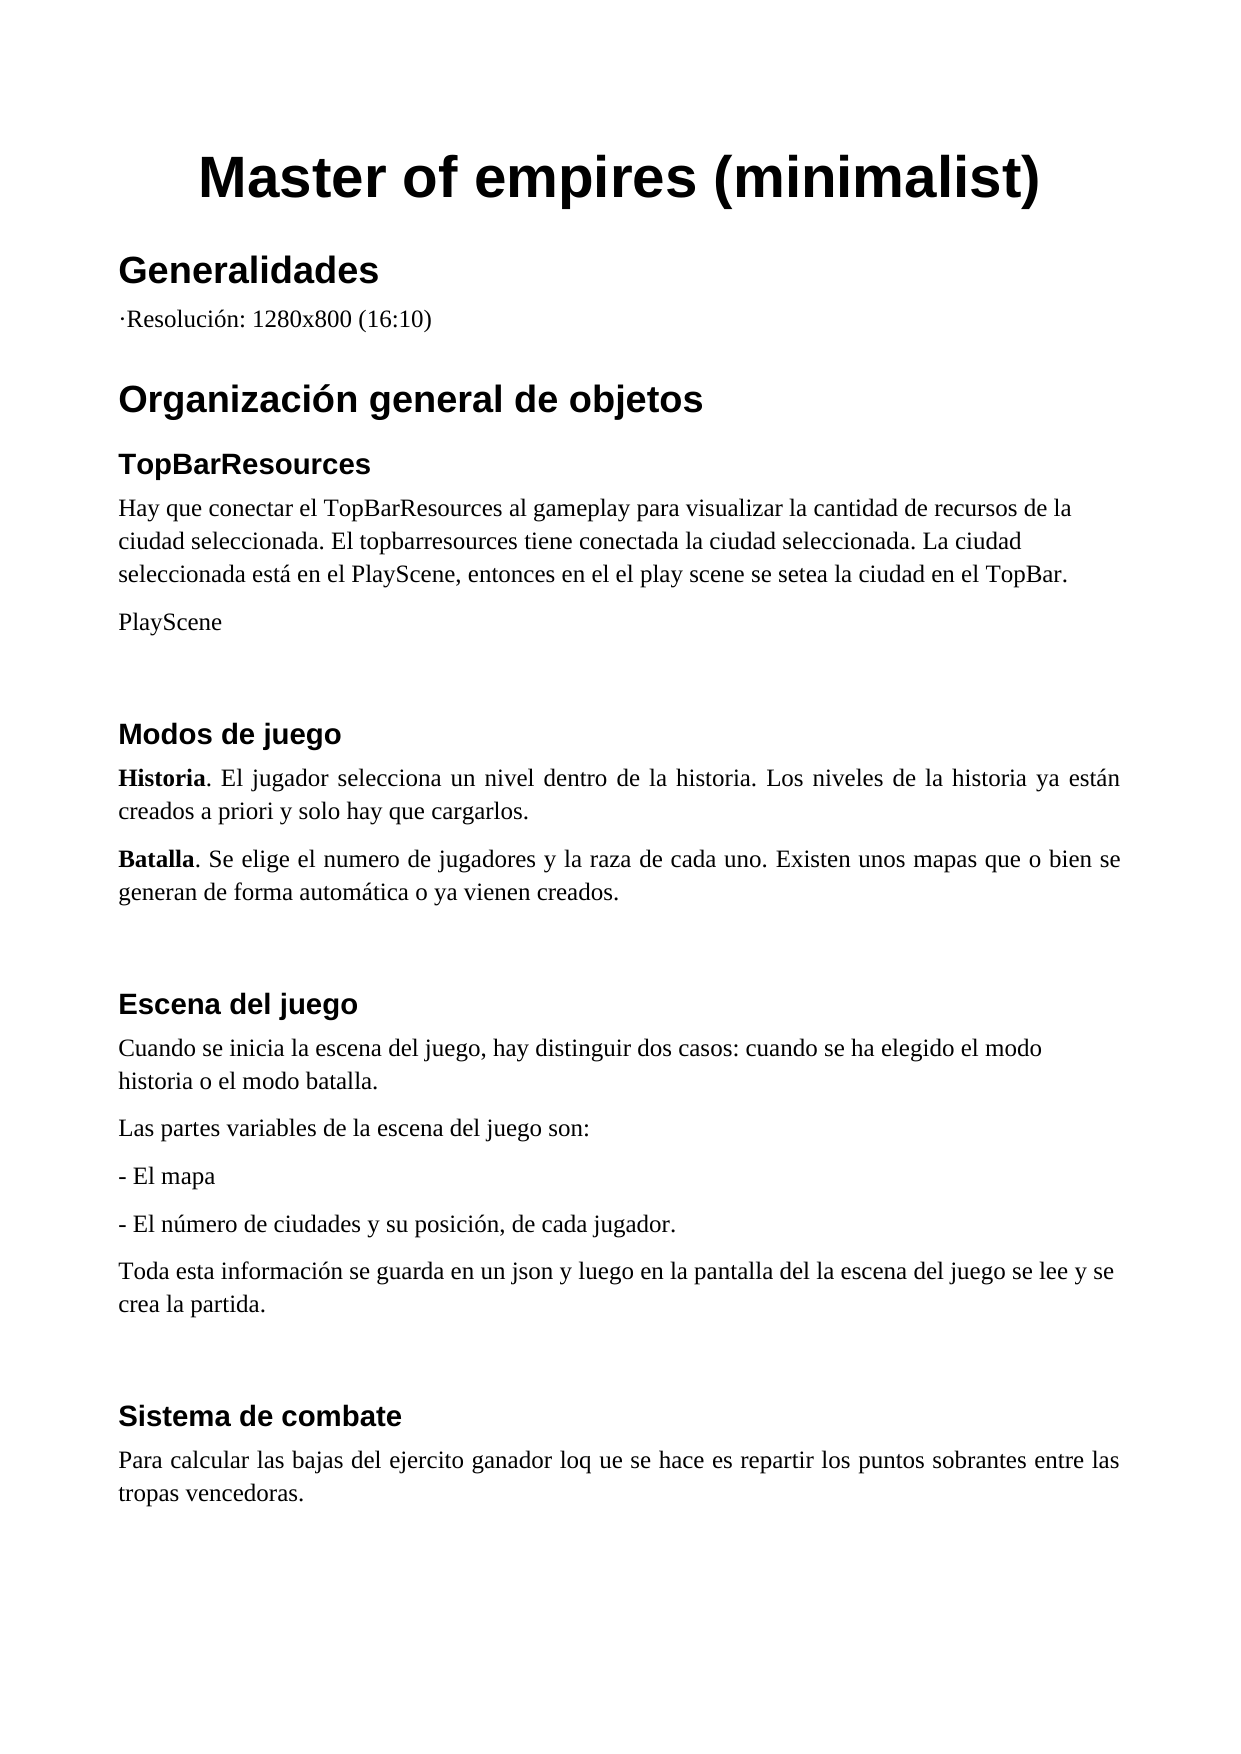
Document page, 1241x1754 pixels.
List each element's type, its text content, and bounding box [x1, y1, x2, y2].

text Hay que conectar el TopBarResources al gameplay para visualizar la cantidad de recursos de la ciudad seleccionada. El topbarresources tiene conectada la ciudad seleccionada. La ciudad seleccionada está en el PlayScene, entonces en el el play scene se setea la ciudad en el TopBar. [118, 493, 1122, 588]
text Para calcular las bajas del ejercito ganador loq ue se hace es repartir los puntos sobrantes entre las tropas vencedoras. [118, 1445, 1122, 1507]
subtitle Organización general de objetos [118, 376, 1122, 420]
text Toda esta información se guarda en un json y luego en la pantalla del la escena del juego se lee y se crea la partida. [118, 1256, 1122, 1318]
subtitle TopBarResources [118, 447, 1122, 481]
text Historia. El jugador selecciona un nivel dentro de la historia. Los niveles de la historia ya están creados a priori y solo hay que cargarlos. [118, 763, 1122, 825]
subtitle Generalidades [118, 248, 1122, 291]
text Cuando se inicia la escena del juego, hay distinguir dos casos: cuando se ha elegido el modo historia o el modo batalla. [118, 1033, 1122, 1094]
text Las partes variables de la escena del juego son: [118, 1113, 1122, 1142]
title Master of empires (minimalist) [118, 143, 1122, 210]
text PlayScene [118, 607, 1122, 636]
text - El número de ciudades y su posición, de cada jugador. [118, 1209, 1122, 1237]
text Batalla. Se elige el numero de jugadores y la raza de cada uno. Existen unos mapas que o bien se generan de forma automática o ya vienen creados. [118, 844, 1122, 906]
subtitle Modos de juego [118, 717, 1122, 751]
subtitle Escena del juego [118, 987, 1122, 1020]
text - El mapa [118, 1161, 1122, 1190]
text ·Resolución: 1280x800 (16:10) [118, 304, 1122, 333]
subtitle Sistema de combate [118, 1399, 1122, 1433]
